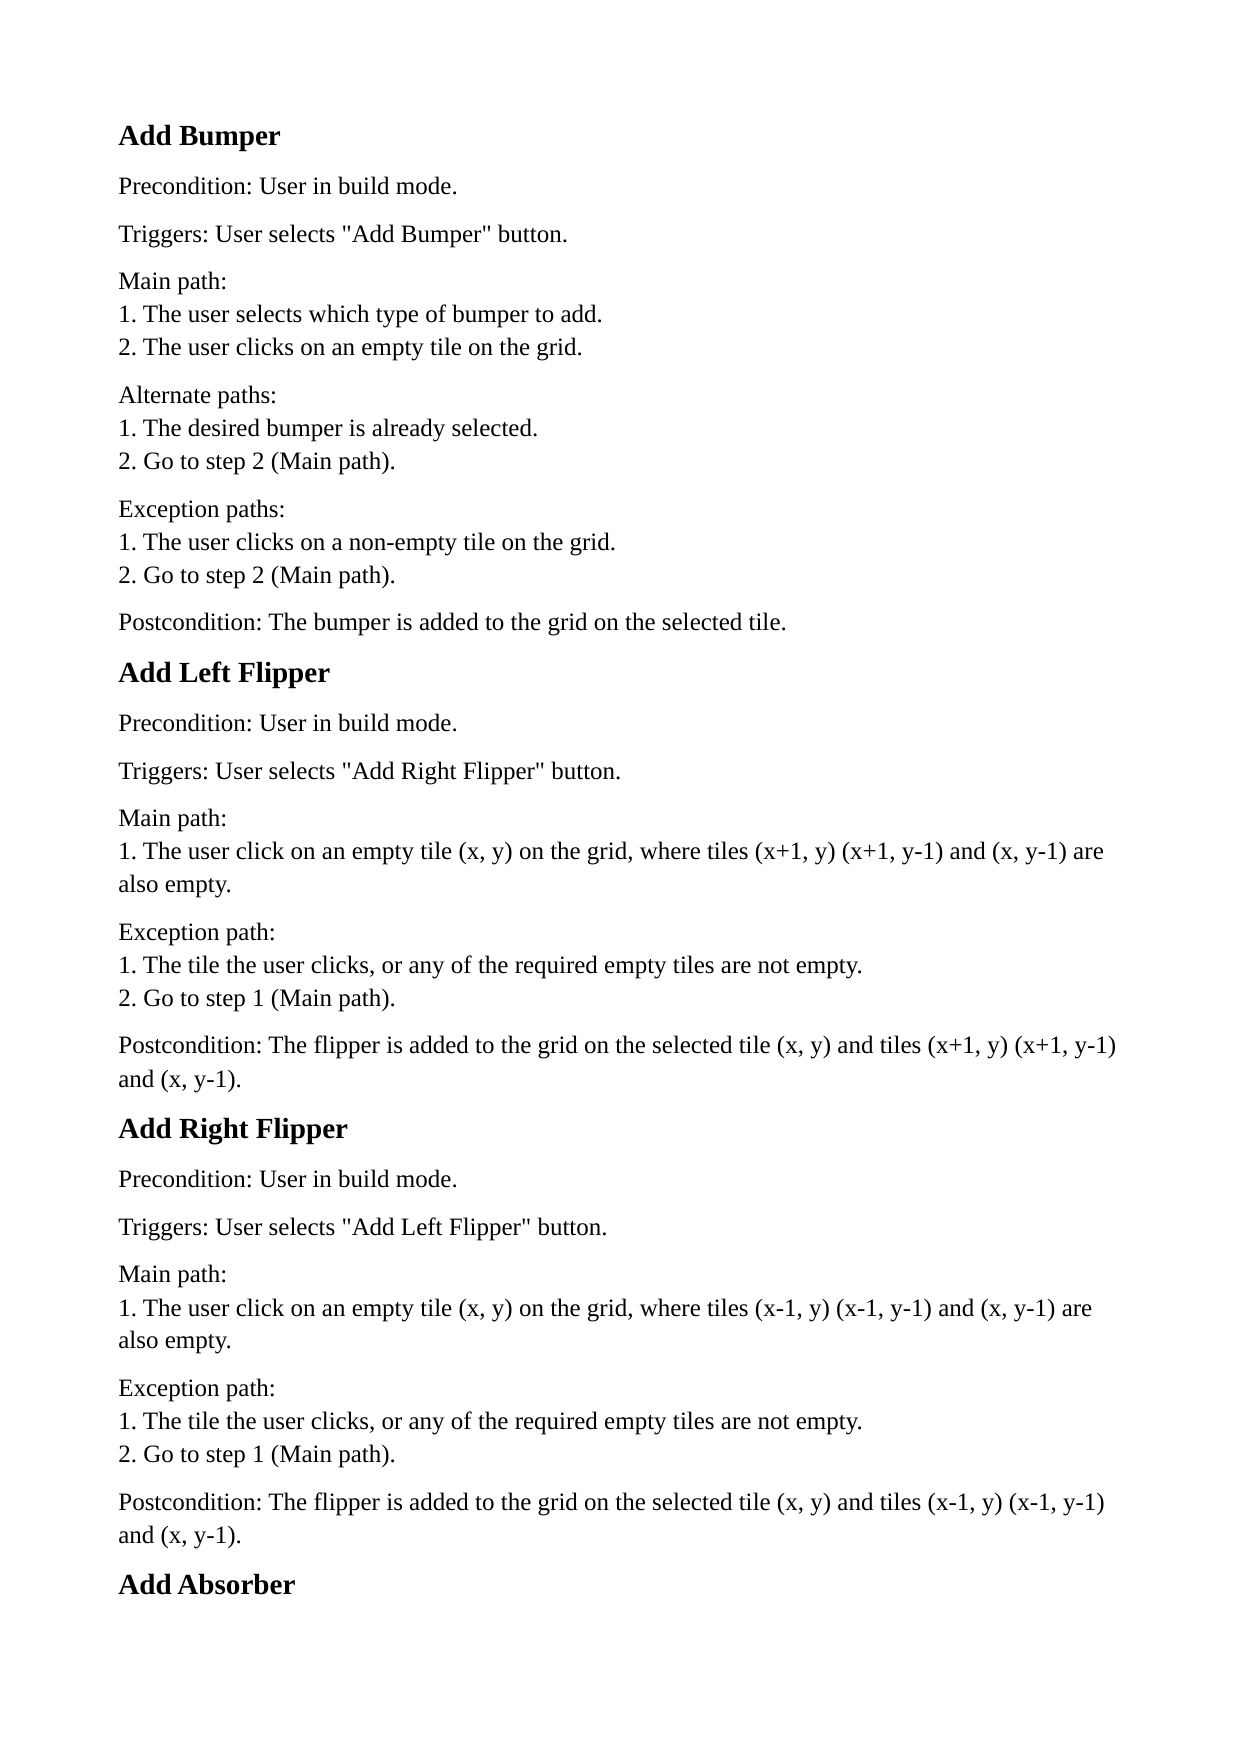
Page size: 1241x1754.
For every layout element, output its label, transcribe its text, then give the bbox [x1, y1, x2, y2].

text Main path: 1. The user selects which type of bumper to add. 2. The user clicks on an empty tile on the grid. [118, 266, 1122, 361]
text Alternate paths: 1. The desired bumper is already selected. 2. Go to step 2 (Main path). [118, 380, 1122, 475]
text Exception path: 1. The tile the user clicks, or any of the required empty tiles are not empty. 2. Go to step 1 (Main path). [118, 917, 1122, 1012]
text Add Absorber [118, 1567, 1122, 1601]
text Exception paths: 1. The user clicks on a non-empty tile on the grid. 2. Go to step 2 (Main path). [118, 494, 1122, 588]
text Postcondition: The flipper is added to the grid on the selected tile (x, y) and tiles (x+1, y) (x+1, y-1) and (x, y-1). [118, 1031, 1122, 1092]
text Triggers: User selects "Add Left Flipper" button. [118, 1212, 1122, 1241]
text Precondition: User in build mode. [118, 171, 1122, 200]
text Postcondition: The flipper is added to the grid on the selected tile (x, y) and tiles (x-1, y) (x-1, y-1) and (x, y-1). [118, 1487, 1122, 1549]
text Postcondition: The bumper is added to the grid on the selected tile. [118, 607, 1122, 636]
text Exception path: 1. The tile the user clicks, or any of the required empty tiles are not empty. 2. Go to step 1 (Main path). [118, 1373, 1122, 1468]
text Main path: 1. The user click on an empty tile (x, y) on the grid, where tiles (x+1, y) (x+1, y-1) and (x, y-1) are also empty. [118, 803, 1122, 898]
text Triggers: User selects "Add Bumper" button. [118, 219, 1122, 248]
text Add Bumper [118, 118, 1122, 152]
text Triggers: User selects "Add Right Flipper" button. [118, 756, 1122, 784]
text Precondition: User in build mode. [118, 708, 1122, 737]
text Precondition: User in build mode. [118, 1164, 1122, 1193]
text Add Left Flipper [118, 655, 1122, 688]
text Add Right Flipper [118, 1111, 1122, 1145]
text Main path: 1. The user click on an empty tile (x, y) on the grid, where tiles (x-1, y) (x-1, y-1) and (x, y-1) are also empty. [118, 1259, 1122, 1354]
